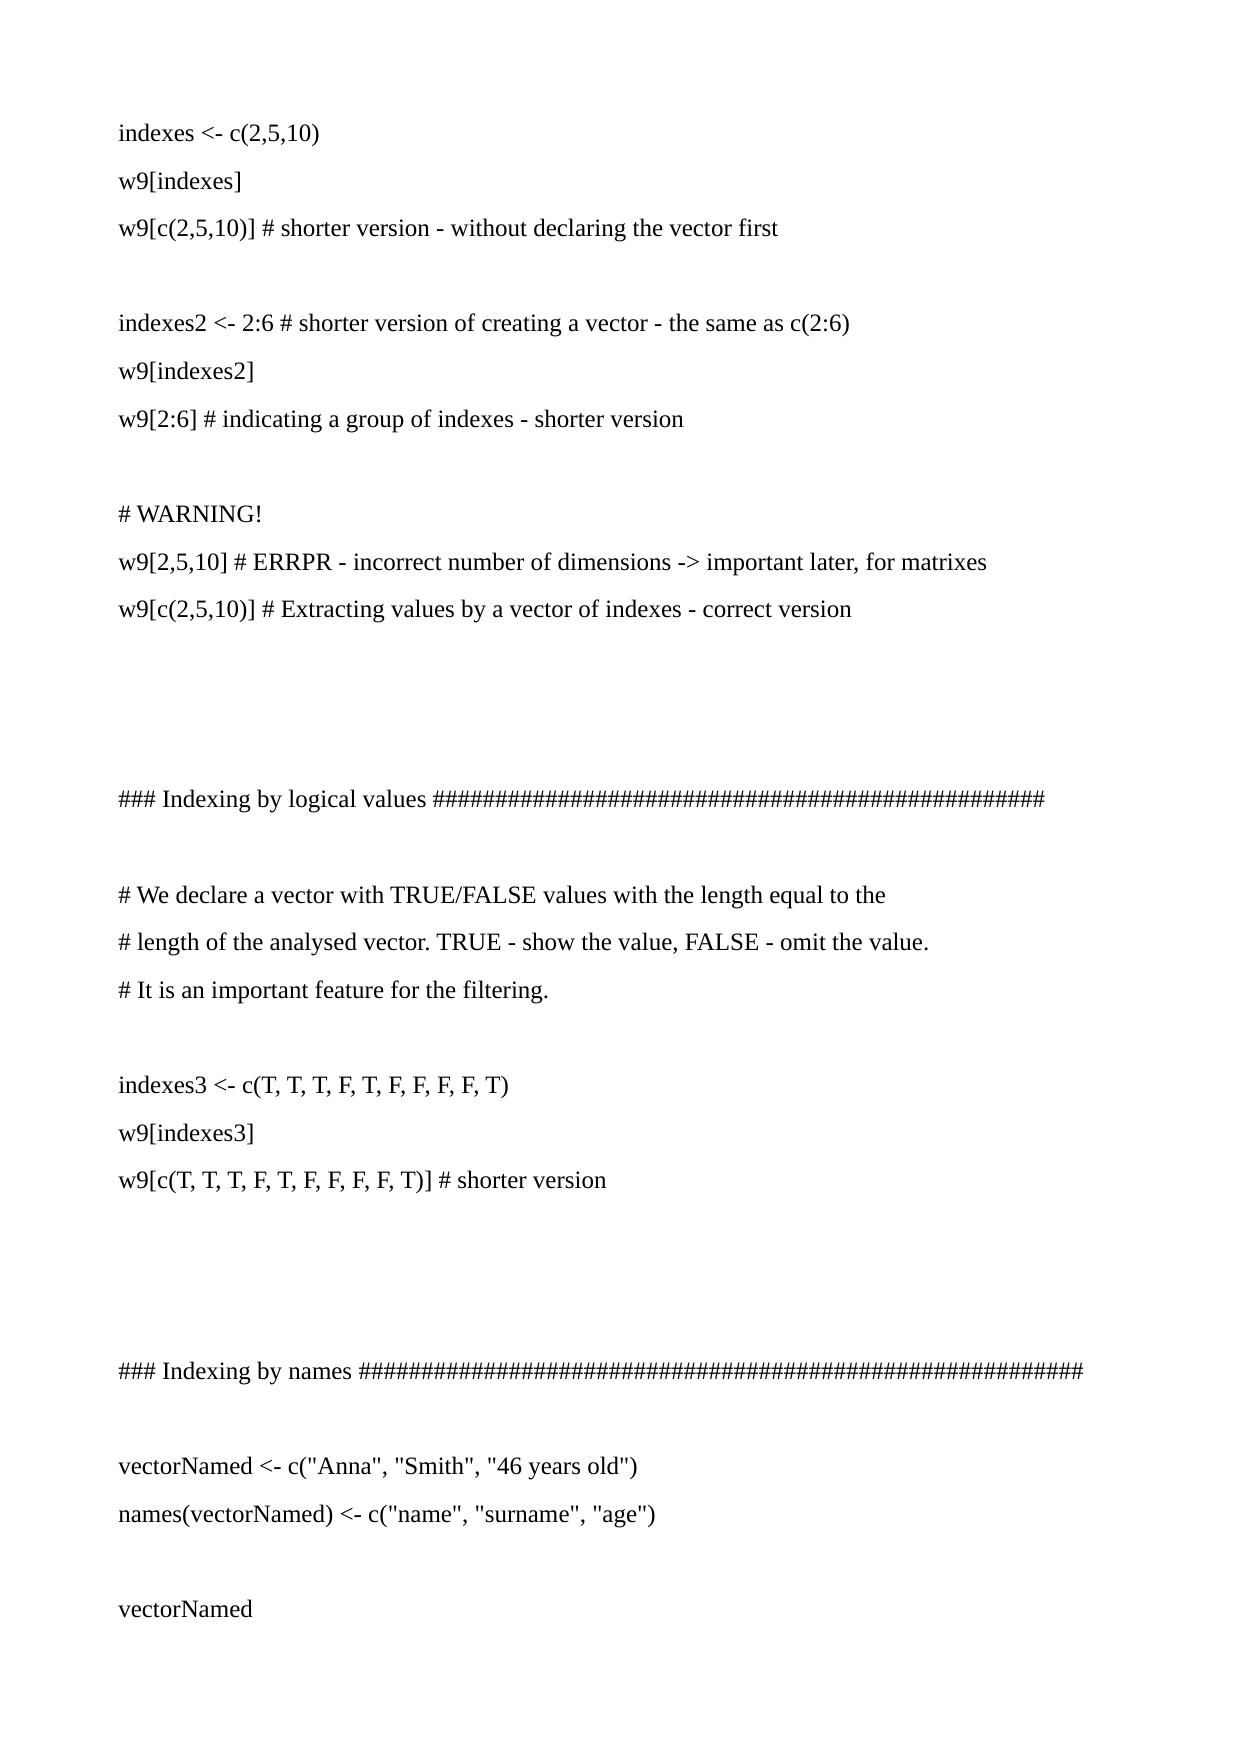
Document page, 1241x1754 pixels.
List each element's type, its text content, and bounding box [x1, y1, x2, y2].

text w9[indexes] [118, 166, 1122, 194]
text w9[c(2,5,10)] # Extracting values by a vector of indexes - correct version [118, 594, 1122, 623]
text names(vectorNamed) <- c("name", "surname", "age") [118, 1499, 1122, 1527]
text # length of the analysed vector. TRUE - show the value, FALSE - omit the value. [118, 927, 1122, 956]
text # We declare a vector with TRUE/FALSE values with the length equal to the [118, 880, 1122, 908]
text w9[2:6] # indicating a group of indexes - shorter version [118, 404, 1122, 432]
text indexes2 <- 2:6 # shorter version of creating a vector - the same as c(2:6) [118, 308, 1122, 337]
text ### Indexing by logical values ################################################# [118, 784, 1122, 813]
text w9[indexes2] [118, 356, 1122, 385]
text vectorNamed [118, 1594, 1122, 1623]
text ### Indexing by names ########################################################## [118, 1356, 1122, 1384]
text indexes3 <- c(T, T, T, F, T, F, F, F, F, T) [118, 1070, 1122, 1099]
text # It is an important feature for the filtering. [118, 975, 1122, 1004]
text w9[c(2,5,10)] # shorter version - without declaring the vector first [118, 213, 1122, 242]
text indexes <- c(2,5,10) [118, 118, 1122, 147]
text w9[indexes3] [118, 1118, 1122, 1147]
text w9[2,5,10] # ERRPR - incorrect number of dimensions -> important later, for matrixes [118, 547, 1122, 575]
text # WARNING! [118, 499, 1122, 528]
text w9[c(T, T, T, F, T, F, F, F, F, T)] # shorter version [118, 1165, 1122, 1194]
text vectorNamed <- c("Anna", "Smith", "46 years old") [118, 1451, 1122, 1480]
